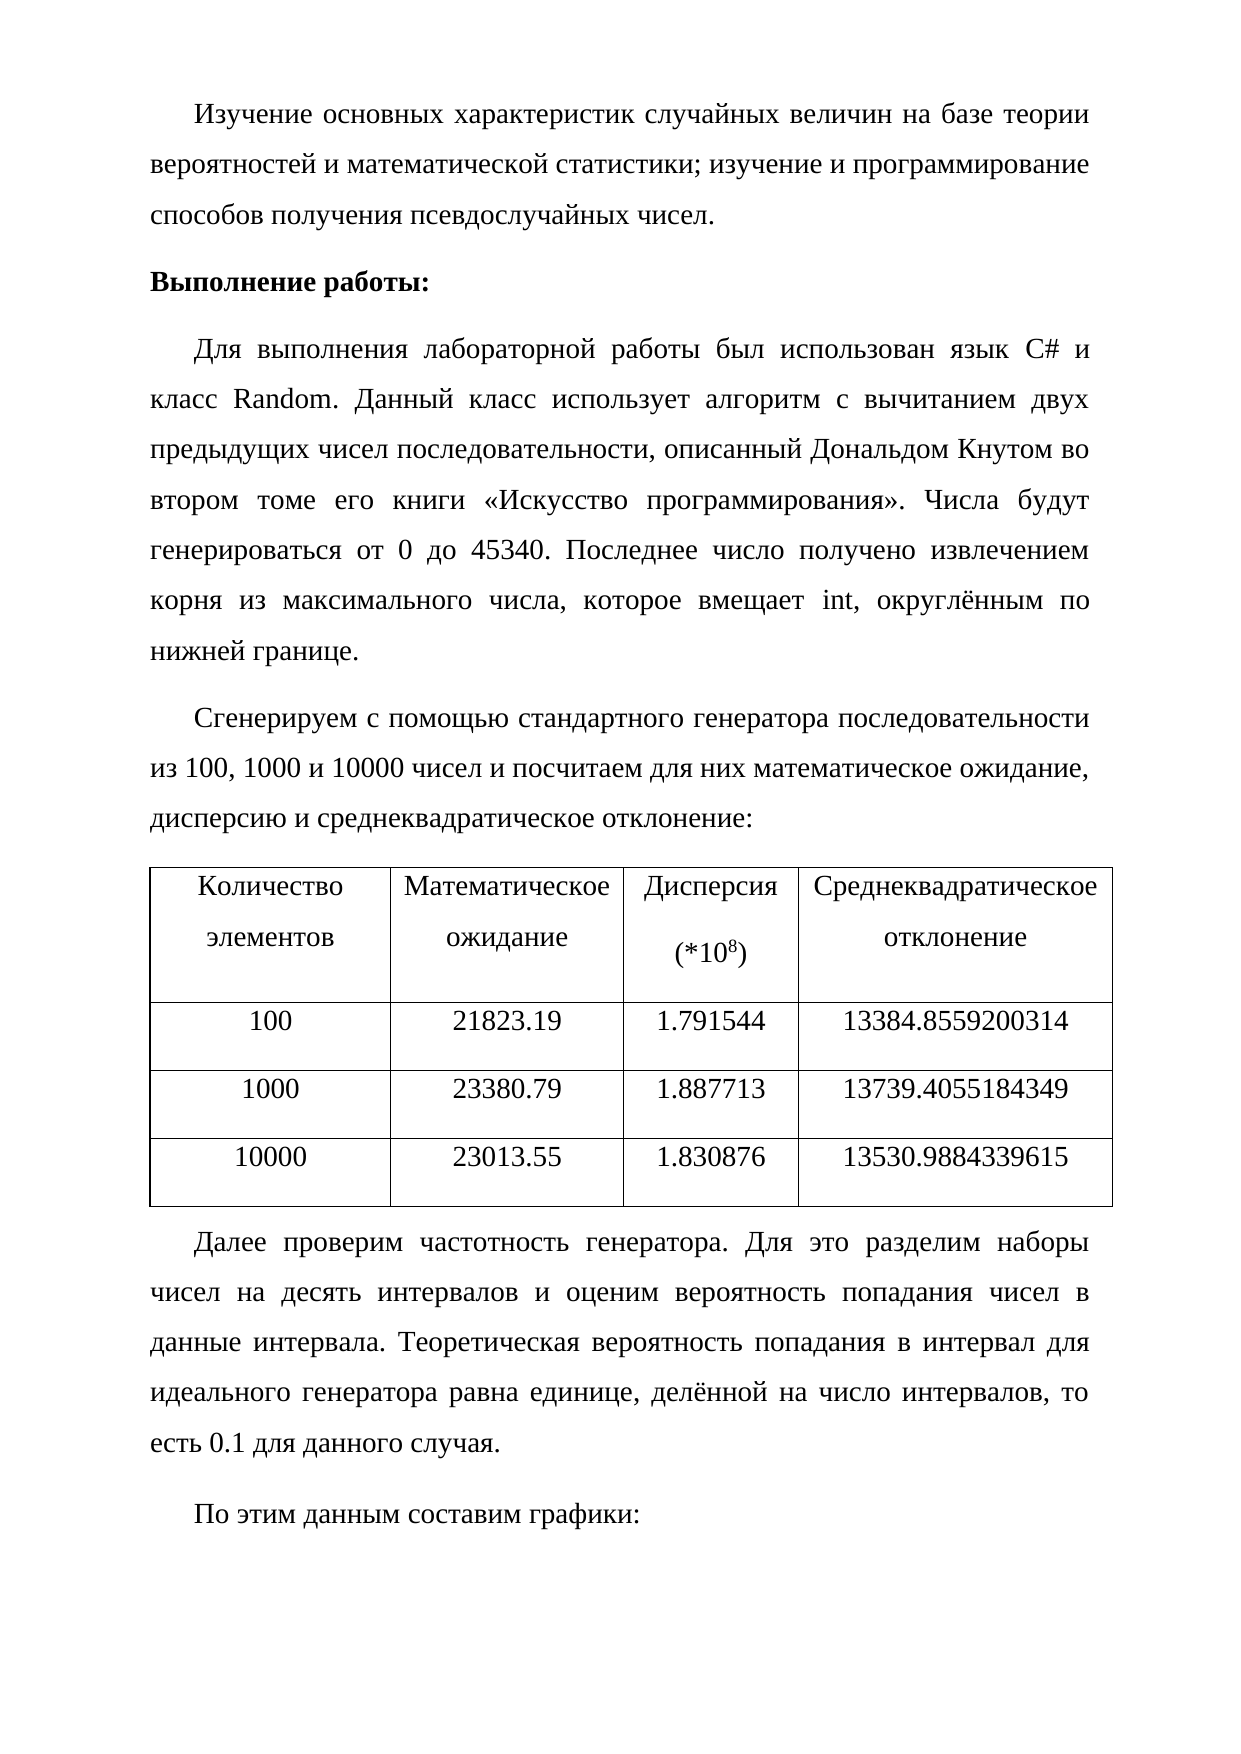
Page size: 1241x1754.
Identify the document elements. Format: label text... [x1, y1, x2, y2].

table_header Дисперсия (*108) [624, 868, 798, 1002]
text Далее проверим частотность генератора. Для это разделим наборы чисел на десять интервалов и оценим вероятность попадания чисел в данные интервала. Теоретическая вероятность попадания в интервал для идеального генератора равна единице, делённой на число интервалов, то есть 0.1 для данного случая. [150, 1224, 1090, 1458]
table_cell 21823.19 [391, 1003, 623, 1070]
table_header Количество элементов [151, 868, 390, 1002]
table_cell 1.791544 [624, 1003, 798, 1070]
text По этим данным составим графики: [150, 1496, 1090, 1529]
table_cell 23013.55 [391, 1139, 623, 1206]
table_cell 13739.4055184349 [799, 1071, 1112, 1138]
table_cell 1000 [151, 1071, 390, 1138]
table_cell 100 [151, 1003, 390, 1070]
table_cell 1.830876 [624, 1139, 798, 1206]
table_cell 13384.8559200314 [799, 1003, 1112, 1070]
text Изучение основных характеристик случайных величин на базе теории вероятностей и математической статистики; изучение и программирование способов получения псевдослучайных чисел. [150, 96, 1090, 230]
text Выполнение работы: [150, 264, 1090, 297]
table_cell 13530.9884339615 [799, 1139, 1112, 1206]
table_cell 1.887713 [624, 1071, 798, 1138]
table_header Математическое ожидание [391, 868, 623, 1002]
table_header Среднеквадратическое отклонение [799, 868, 1112, 1002]
text Сгенерируем с помощью стандартного генератора последовательности из 100, 1000 и 10000 чисел и посчитаем для них математическое ожидание, дисперсию и среднеквадратическое отклонение: [150, 700, 1090, 834]
table_cell 10000 [151, 1139, 390, 1206]
table_cell 23380.79 [391, 1071, 623, 1138]
text Для выполнения лабораторной работы был использован язык C# и класс Random. Данный класс использует алгоритм с вычитанием двух предыдущих чисел последовательности, описанный Дональдом Кнутом во втором томе его книги «Искусство программирования». Числа будут генерироваться от 0 до 45340. Последнее число получено извлечением корня из максимального числа, которое вмещает int, округлённым по нижней границе. [150, 331, 1090, 666]
